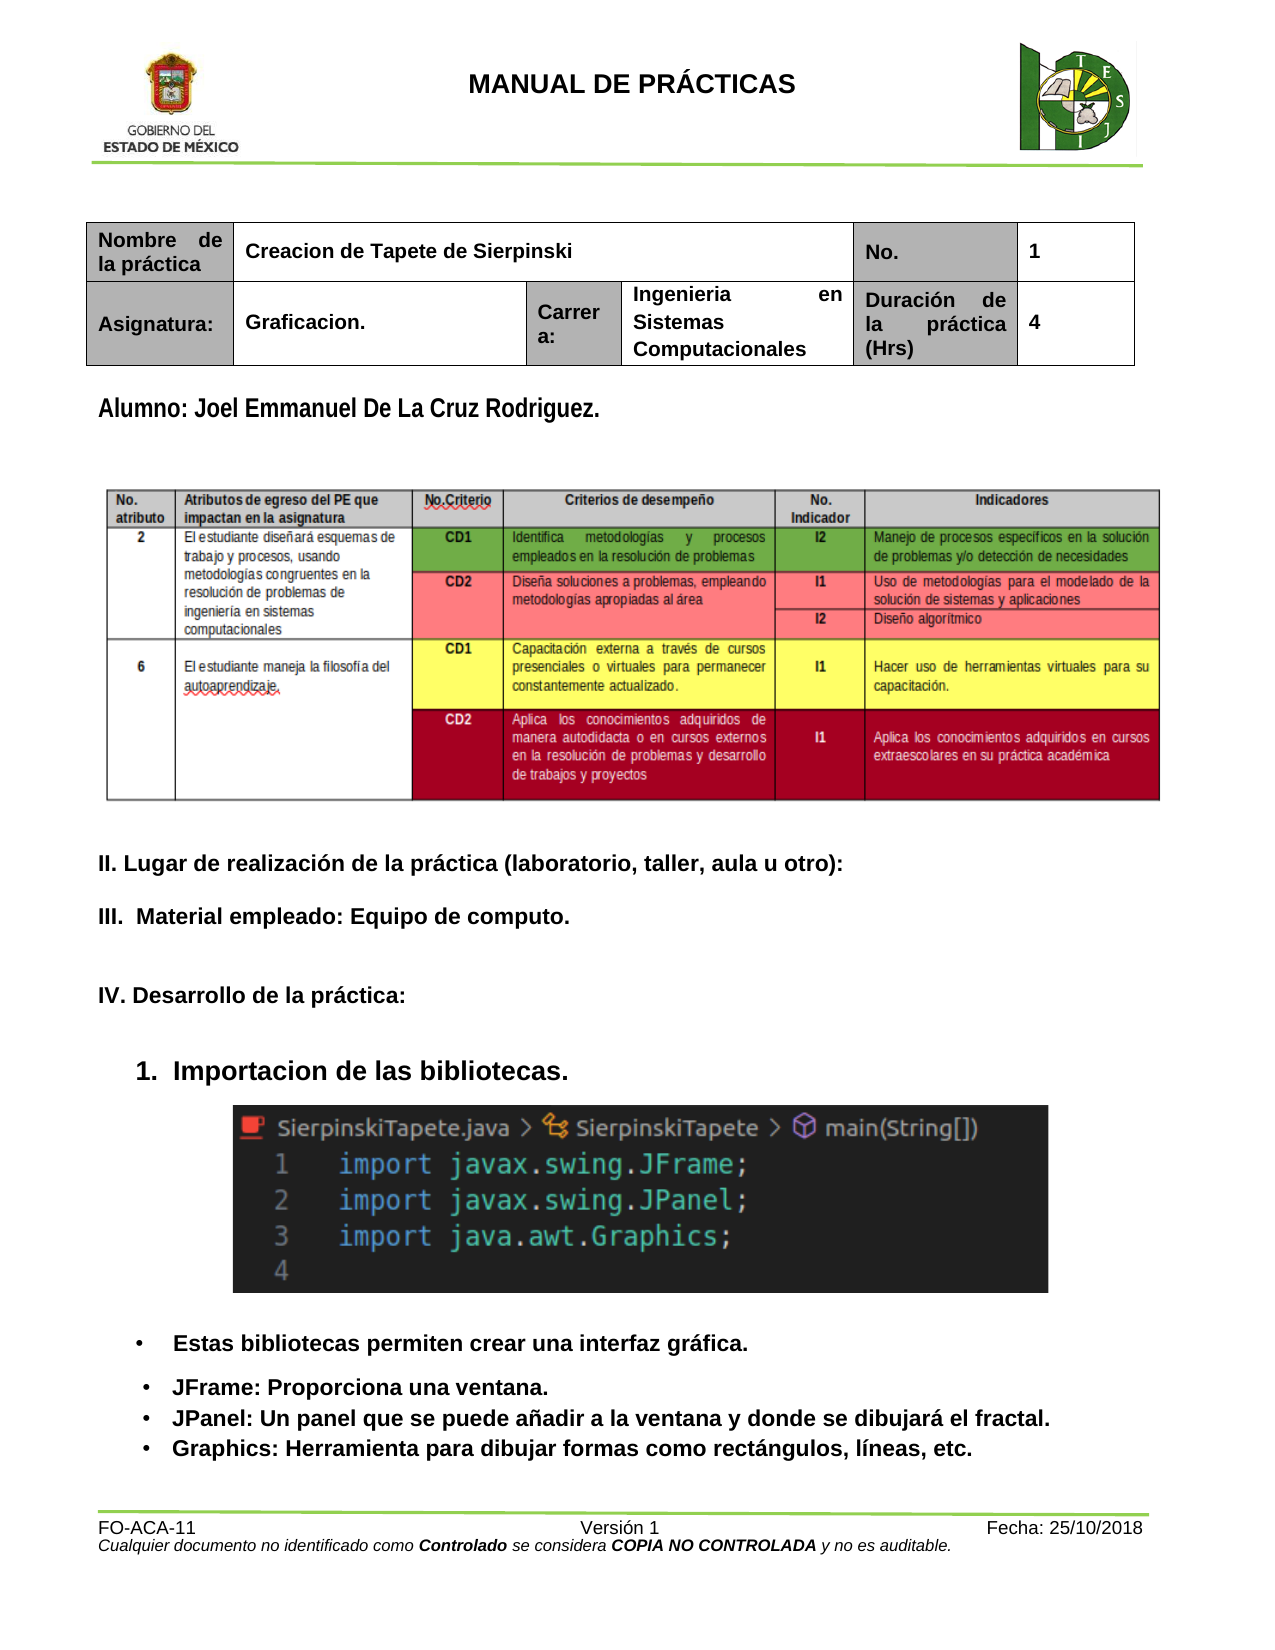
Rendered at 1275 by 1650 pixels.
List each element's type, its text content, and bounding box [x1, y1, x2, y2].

text Alumno: Joel Emmanuel De La Cruz Rodriguez. [98, 392, 1183, 423]
table_cell Carrera: [527, 282, 621, 365]
picture [97, 476, 1184, 824]
list Importacion de las bibliotecas. [135, 1055, 1183, 1086]
text III. Material empleado: Equipo de computo. [98, 903, 1183, 929]
table_cell Graficacion. [234, 282, 526, 365]
text IV. Desarrollo de la práctica: [98, 982, 1183, 1008]
picture [95, 42, 241, 161]
list Graphics: Herramienta para dibujar formas como rectángulos, líneas, etc. [142, 1435, 1183, 1461]
list Estas bibliotecas permiten crear una interfaz gráfica. [135, 1329, 1183, 1356]
table_header No. [854, 223, 1017, 281]
text II. Lugar de realización de la práctica (laboratorio, taller, aula u otro): [98, 850, 1183, 876]
table_cell Asignatura: [87, 282, 233, 365]
table_cell Ingenieria en Sistemas Computacionales [622, 282, 853, 365]
table_header 1 [1018, 223, 1134, 281]
table_cell 4 [1018, 282, 1134, 365]
picture [232, 1105, 1049, 1293]
table_cell Duración de la práctica (Hrs) [854, 282, 1017, 365]
table_header Nombre de la práctica [87, 223, 233, 281]
list JFrame: Proporciona una ventana. [142, 1374, 1183, 1401]
table_header Creacion de Tapete de Sierpinski [234, 223, 853, 281]
list JPanel: Un panel que se puede añadir a la ventana y donde se dibujará el fractal. [142, 1404, 1183, 1431]
picture [1018, 41, 1137, 157]
